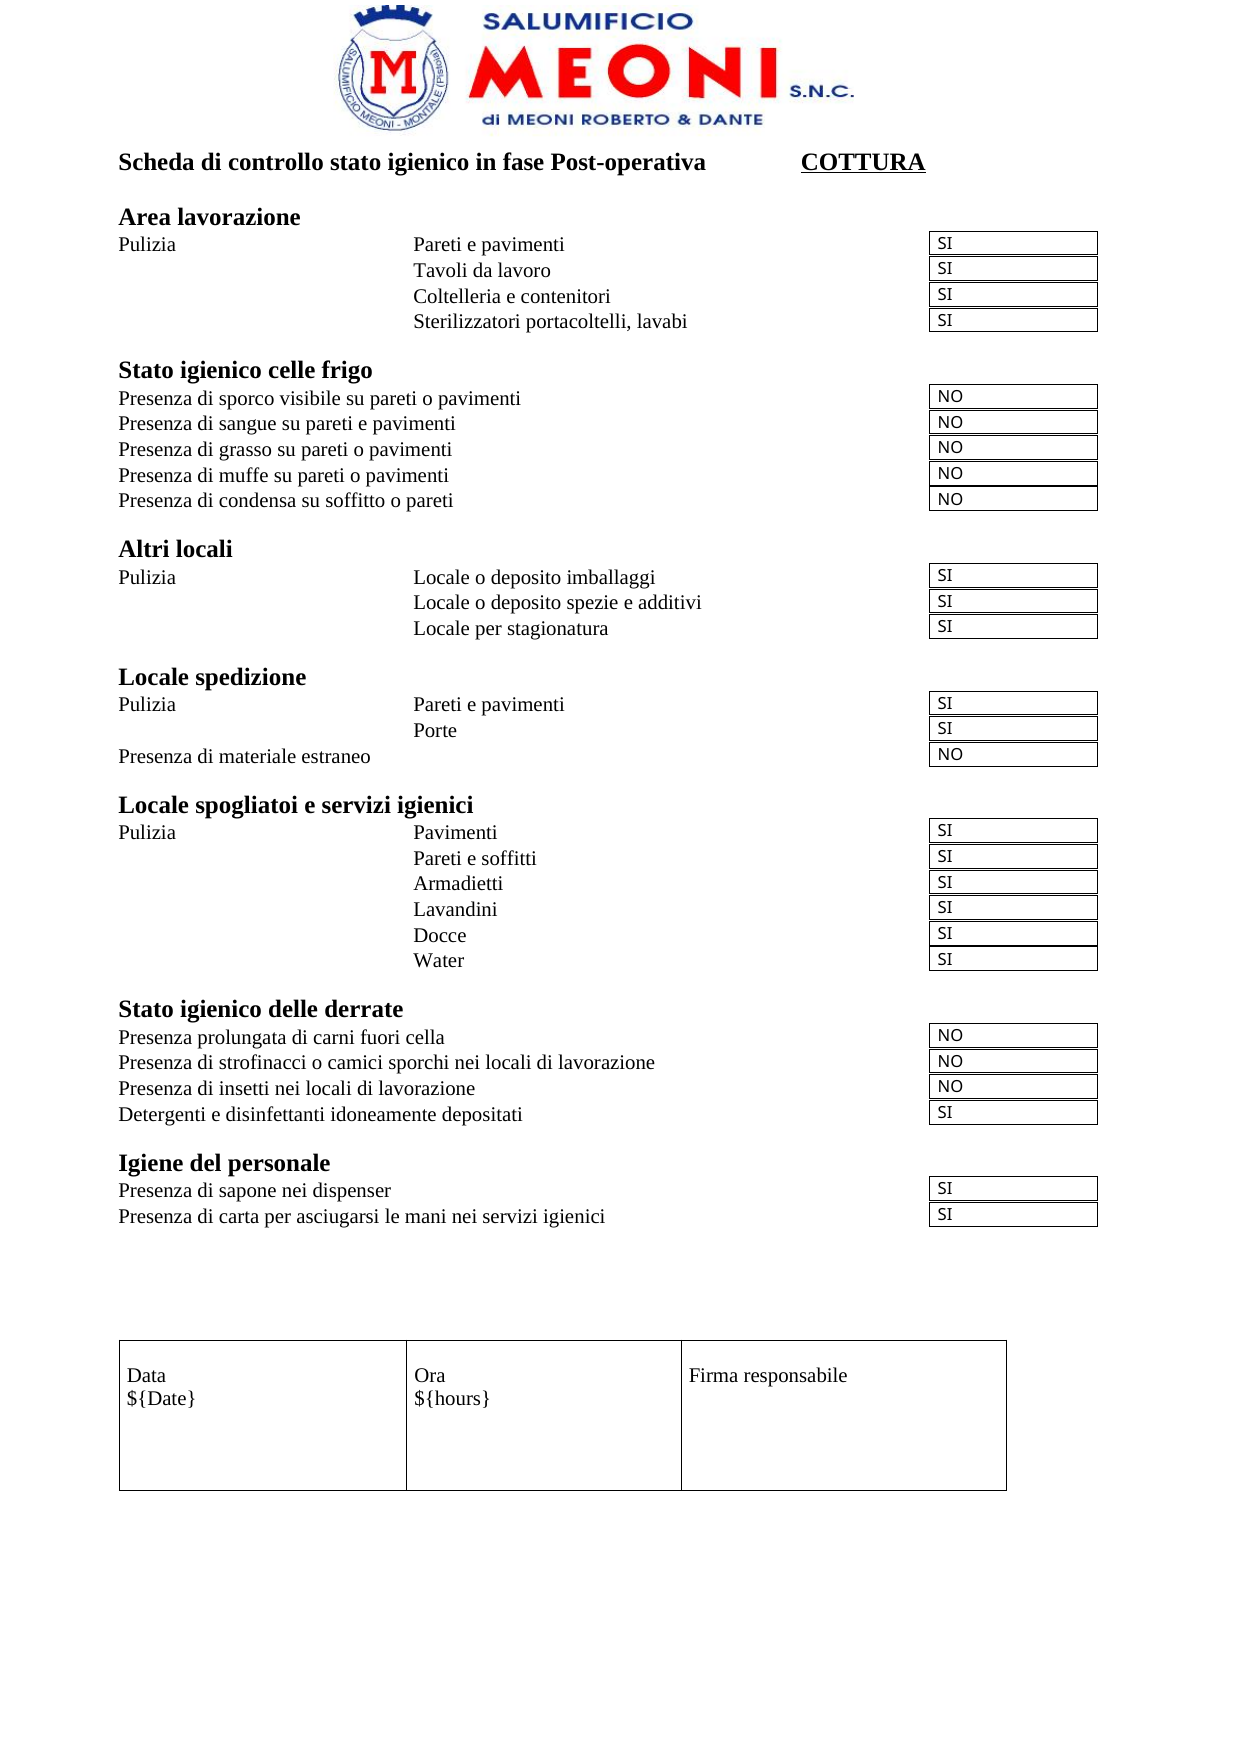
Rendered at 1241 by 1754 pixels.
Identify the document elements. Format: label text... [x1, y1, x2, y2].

text Locale spogliatoi e servizi igienici [118, 791, 1122, 818]
text Presenza di strofinacci o camici sporchi nei locali di lavorazione [118, 1049, 1122, 1074]
text Altri locali [118, 535, 1122, 563]
text Presenza di sapone nei dispenser [118, 1176, 1122, 1202]
text Area lavorazione [118, 203, 1122, 231]
text Armadietti [118, 870, 1122, 895]
text Presenza di sangue su pareti e pavimenti [118, 410, 1122, 435]
text Scheda di controllo stato igienico in fase Post-operativa COTTURA [118, 148, 1122, 175]
text Docce [118, 921, 929, 947]
text Presenza di materiale estraneo [118, 742, 1122, 768]
text Pulizia Pareti e pavimenti [118, 691, 1122, 716]
table_header Ora ${hours} [407, 1341, 681, 1489]
text Tavoli da lavoro [118, 256, 1122, 282]
text Presenza prolungata di carni fuori cella [118, 1023, 1122, 1049]
text Igiene del personale [118, 1149, 1122, 1176]
text Pulizia Pareti e pavimenti [118, 231, 1122, 256]
text Presenza di condensa su soffitto o pareti [118, 487, 1122, 512]
text Coltelleria e contenitori [118, 282, 1122, 308]
text Stato igienico delle derrate [118, 995, 1122, 1023]
text Presenza di carta per asciugarsi le mani nei servizi igienici [118, 1202, 1122, 1228]
text Pulizia Locale o deposito imballaggi [118, 563, 1122, 589]
text Presenza di insetti nei locali di lavorazione [118, 1074, 1122, 1100]
text Presenza di muffe su pareti o pavimenti [118, 461, 929, 487]
text Pulizia Pavimenti [118, 818, 1122, 844]
text Locale spedizione [118, 663, 1122, 691]
text Stato igienico celle frigo [118, 356, 1122, 384]
text [1098, 921, 1122, 947]
picture [333, 5, 854, 137]
text Locale per stagionatura [118, 614, 1122, 640]
text Water [118, 947, 1122, 972]
text Porte [118, 716, 1122, 742]
text Presenza di sporco visibile su pareti o pavimenti [118, 384, 1122, 410]
table_header Firma responsabile [682, 1341, 1006, 1489]
text Sterilizzatori portacoltelli, lavabi [118, 308, 1122, 333]
text Detergenti e disinfettanti idoneamente depositati [118, 1100, 1122, 1126]
text Locale o deposito spezie e additivi [118, 589, 1122, 614]
table_header Data ${Date} [120, 1341, 406, 1489]
text Lavandini [118, 895, 1122, 921]
text Presenza di grasso su pareti o pavimenti [118, 435, 1122, 461]
text Pareti e soffitti [118, 844, 1122, 870]
